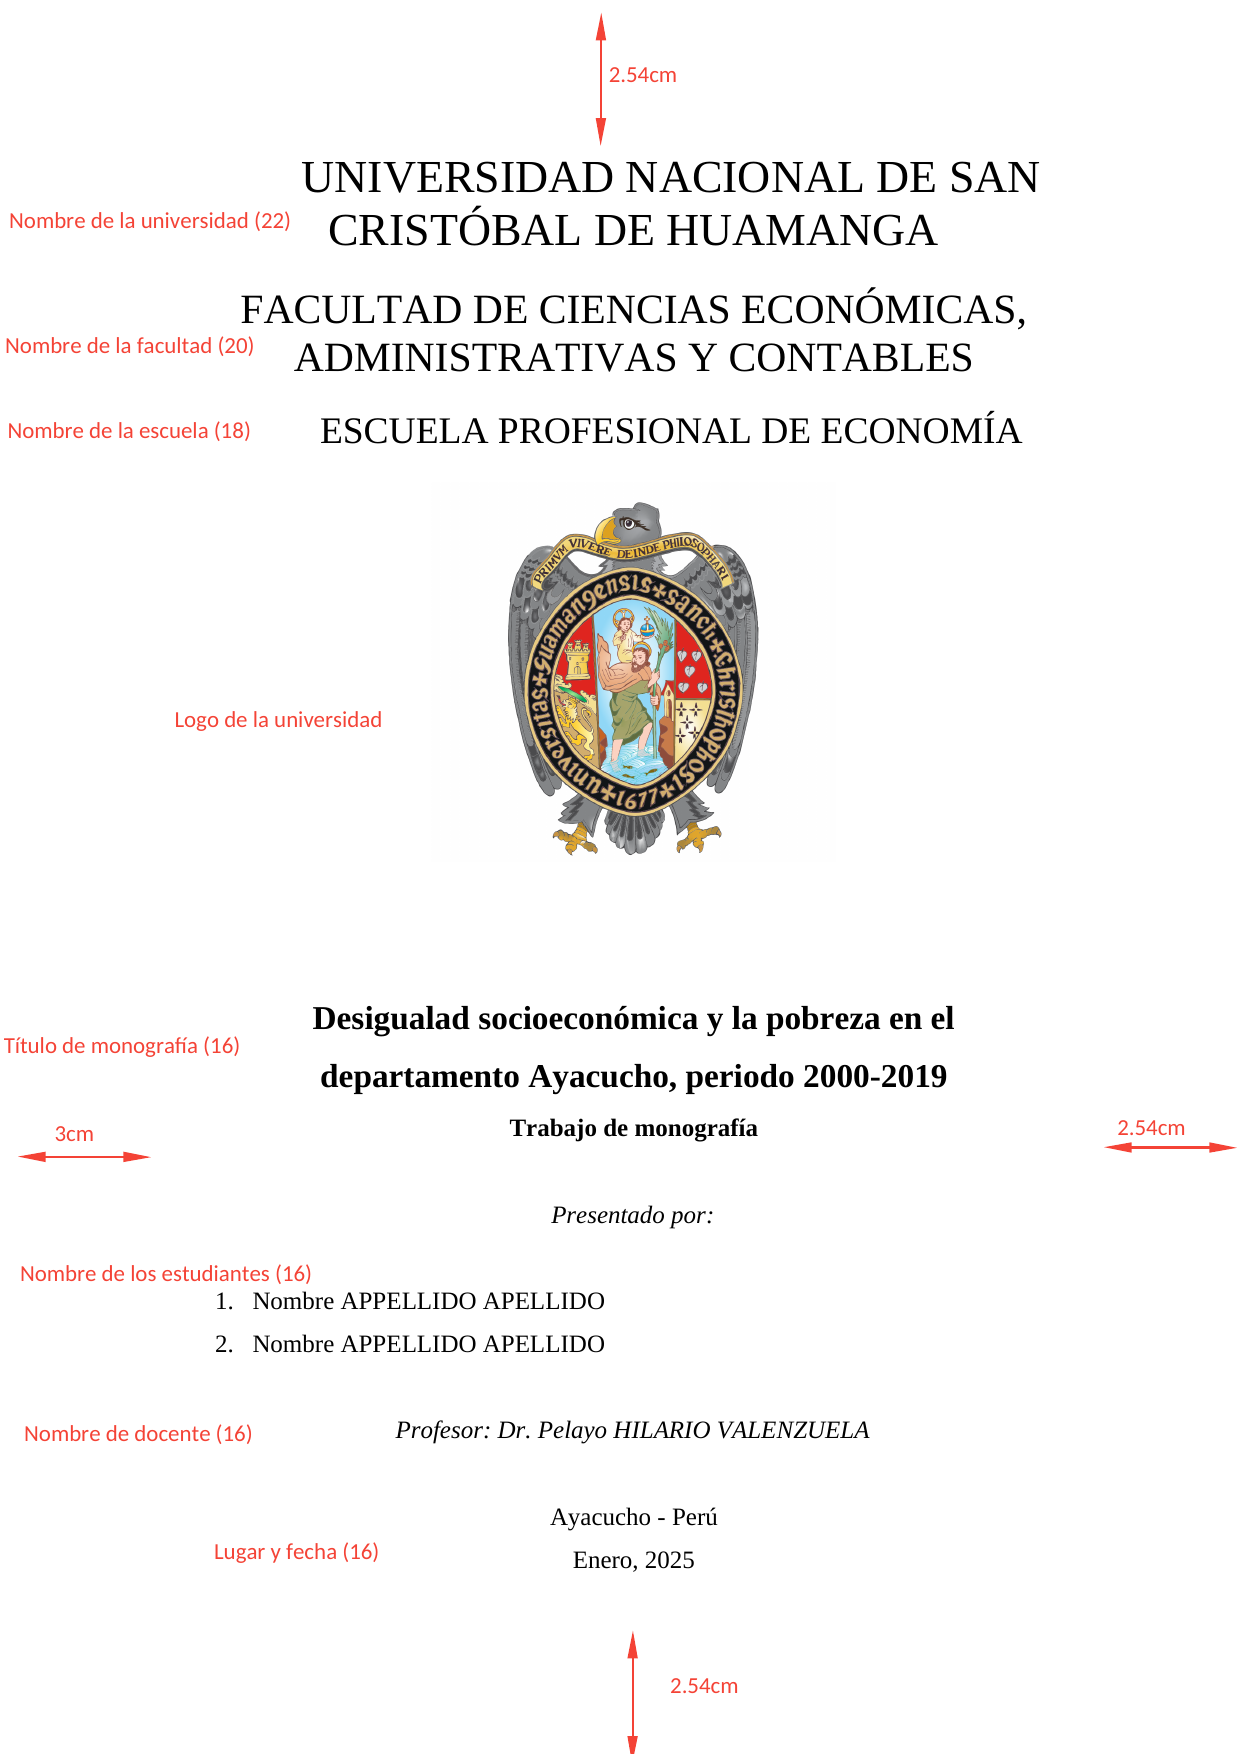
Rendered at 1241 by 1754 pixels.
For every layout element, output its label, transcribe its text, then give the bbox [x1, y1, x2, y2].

text Ayacucho - Perú [177, 1502, 550, 1530]
list Nombre APPELLIDO APELLIDO [215, 1329, 252, 1358]
text Enero, 2025 [177, 1545, 573, 1573]
text ESCUELA PROFESIONAL DE ECONOMÍA [177, 409, 320, 452]
text Ayacucho - Perú [718, 1502, 1090, 1530]
text departamento Ayacucho, periodo 2000-2019 [177, 1056, 320, 1094]
list Nombre APPELLIDO APELLIDO [215, 1286, 252, 1315]
text departamento Ayacucho, periodo 2000-2019 [948, 1056, 1090, 1094]
text Presentado por: [714, 1200, 1090, 1228]
text ESCUELA PROFESIONAL DE ECONOMÍA [1023, 409, 1090, 452]
text FACULTAD DE CIENCIAS ECONÓMICAS, ADMINISTRATIVAS Y CONTABLES [974, 284, 1090, 380]
text Enero, 2025 [695, 1545, 1090, 1573]
text FACULTAD DE CIENCIAS ECONÓMICAS, ADMINISTRATIVAS Y CONTABLES [177, 284, 294, 380]
text UNIVERSIDAD NACIONAL DE SAN CRISTÓBAL DE HUAMANGA [177, 150, 328, 255]
text Profesor: Dr. Pelayo HILARIO VALENZUELA [177, 1415, 395, 1444]
text Desigualad socioeconómica y la pobreza en el [177, 998, 1090, 1037]
list Nombre APPELLIDO APELLIDO [605, 1286, 1090, 1315]
text Trabajo de monografía [177, 1113, 1090, 1142]
text Presentado por: [177, 1200, 551, 1228]
picture [431, 482, 836, 862]
text Profesor: Dr. Pelayo HILARIO VALENZUELA [870, 1415, 1090, 1444]
list Nombre APPELLIDO APELLIDO [605, 1329, 1090, 1358]
text UNIVERSIDAD NACIONAL DE SAN CRISTÓBAL DE HUAMANGA [939, 150, 1090, 255]
